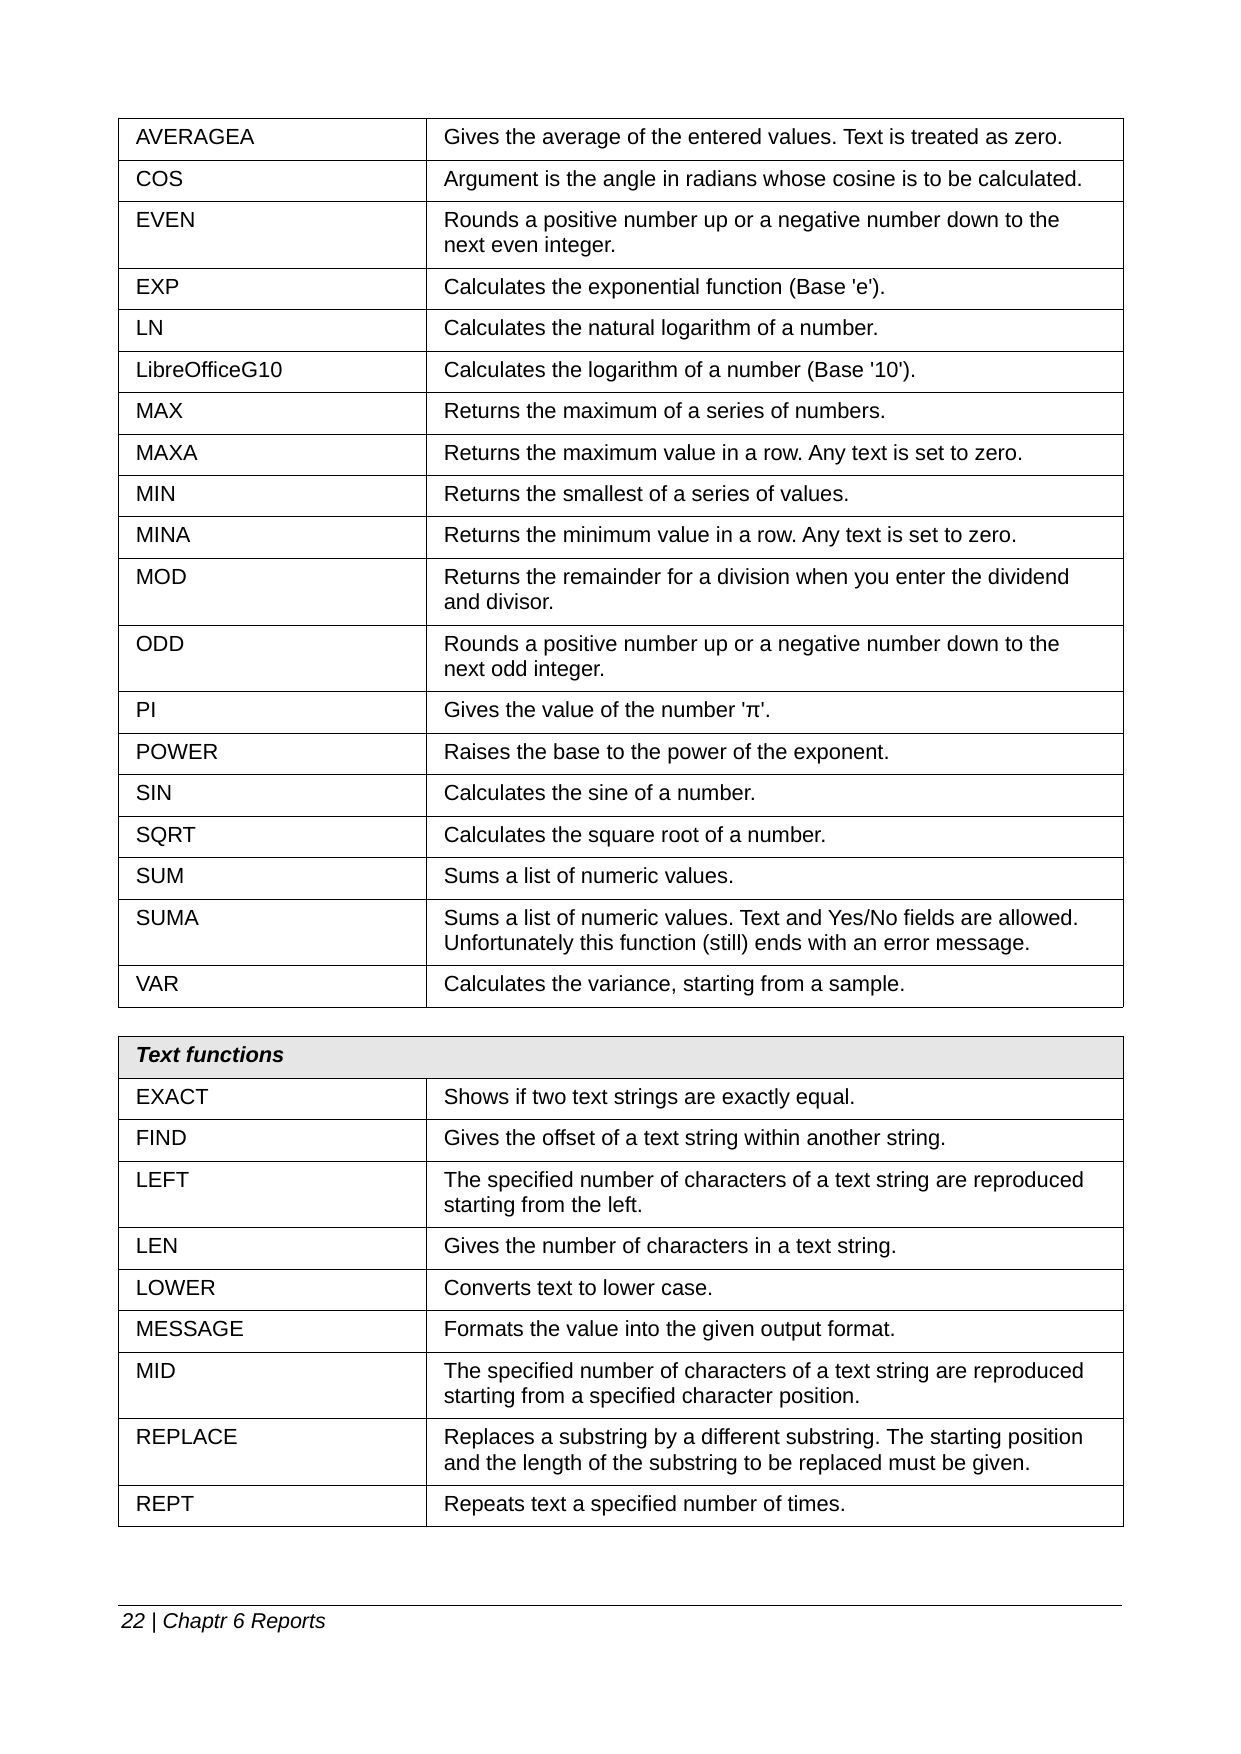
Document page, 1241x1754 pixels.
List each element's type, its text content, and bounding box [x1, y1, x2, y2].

table_cell AVERAGEA [119, 119, 426, 159]
table_cell REPT [119, 1486, 426, 1526]
table_cell Repeats text a specified number of times. [427, 1486, 1123, 1526]
table_cell Returns the maximum of a series of numbers. [427, 393, 1123, 433]
table_cell SUM [119, 858, 426, 898]
table_cell COS [119, 161, 426, 201]
table_cell FIND [119, 1120, 426, 1161]
table_cell POWER [119, 734, 426, 774]
table_cell LN [119, 310, 426, 351]
table_cell Rounds a positive number up or a negative number down to the next even integer. [427, 202, 1123, 268]
table_cell MOD [119, 559, 426, 624]
table_cell The specified number of characters of a text string are reproduced starting from the left. [427, 1162, 1123, 1227]
table_cell Converts text to lower case. [427, 1270, 1123, 1310]
table_cell Gives the offset of a text string within another string. [427, 1120, 1123, 1161]
table_cell SIN [119, 775, 426, 816]
table_cell Rounds a positive number up or a negative number down to the next odd integer. [427, 626, 1123, 691]
table_cell MIN [119, 476, 426, 516]
table_cell Calculates the square root of a number. [427, 817, 1123, 857]
table_cell Argument is the angle in radians whose cosine is to be calculated. [427, 161, 1123, 201]
table_cell LEFT [119, 1162, 426, 1227]
table_cell Formats the value into the given output format. [427, 1311, 1123, 1352]
table_cell Calculates the logarithm of a number (Base '10'). [427, 352, 1123, 392]
table_cell MAXA [119, 435, 426, 475]
table_cell Calculates the natural logarithm of a number. [427, 310, 1123, 351]
table_cell EXP [119, 269, 426, 309]
table_cell MINA [119, 517, 426, 558]
table_cell Returns the remainder for a division when you enter the dividend and divisor. [427, 559, 1123, 624]
table_cell Raises the base to the power of the exponent. [427, 734, 1123, 774]
table_cell Sums a list of numeric values. Text and Yes/No fields are allowed. Unfortunately this function (still) ends with an error message. [427, 900, 1123, 965]
table_cell MAX [119, 393, 426, 433]
table_cell Returns the smallest of a series of values. [427, 476, 1123, 516]
table_cell EVEN [119, 202, 426, 268]
table_cell Calculates the exponential function (Base 'e'). [427, 269, 1123, 309]
table_cell SQRT [119, 817, 426, 857]
table_cell SUMA [119, 900, 426, 965]
table_cell Gives the average of the entered values. Text is treated as zero. [427, 119, 1123, 159]
table_cell LEN [119, 1228, 426, 1269]
table_cell REPLACE [119, 1419, 426, 1485]
table_cell EXACT [119, 1079, 426, 1119]
table_cell Replaces a substring by a different substring. The starting position and the length of the substring to be replaced must be given. [427, 1419, 1123, 1485]
table_header Text functions [119, 1037, 1123, 1078]
table_cell ODD [119, 626, 426, 691]
table_cell Shows if two text strings are exactly equal. [427, 1079, 1123, 1119]
table_cell Calculates the sine of a number. [427, 775, 1123, 816]
table_cell Gives the value of the number 'π'. [427, 692, 1123, 733]
table_cell PI [119, 692, 426, 733]
table_cell LibreOfficeG10 [119, 352, 426, 392]
table_cell MID [119, 1353, 426, 1418]
table_cell Returns the maximum value in a row. Any text is set to zero. [427, 435, 1123, 475]
table_cell Returns the minimum value in a row. Any text is set to zero. [427, 517, 1123, 558]
table_cell Gives the number of characters in a text string. [427, 1228, 1123, 1269]
table_cell VAR [119, 966, 426, 1007]
table_cell LOWER [119, 1270, 426, 1310]
table_cell Calculates the variance, starting from a sample. [427, 966, 1123, 1007]
table_cell MESSAGE [119, 1311, 426, 1352]
table_cell The specified number of characters of a text string are reproduced starting from a specified character position. [427, 1353, 1123, 1418]
table_cell Sums a list of numeric values. [427, 858, 1123, 898]
